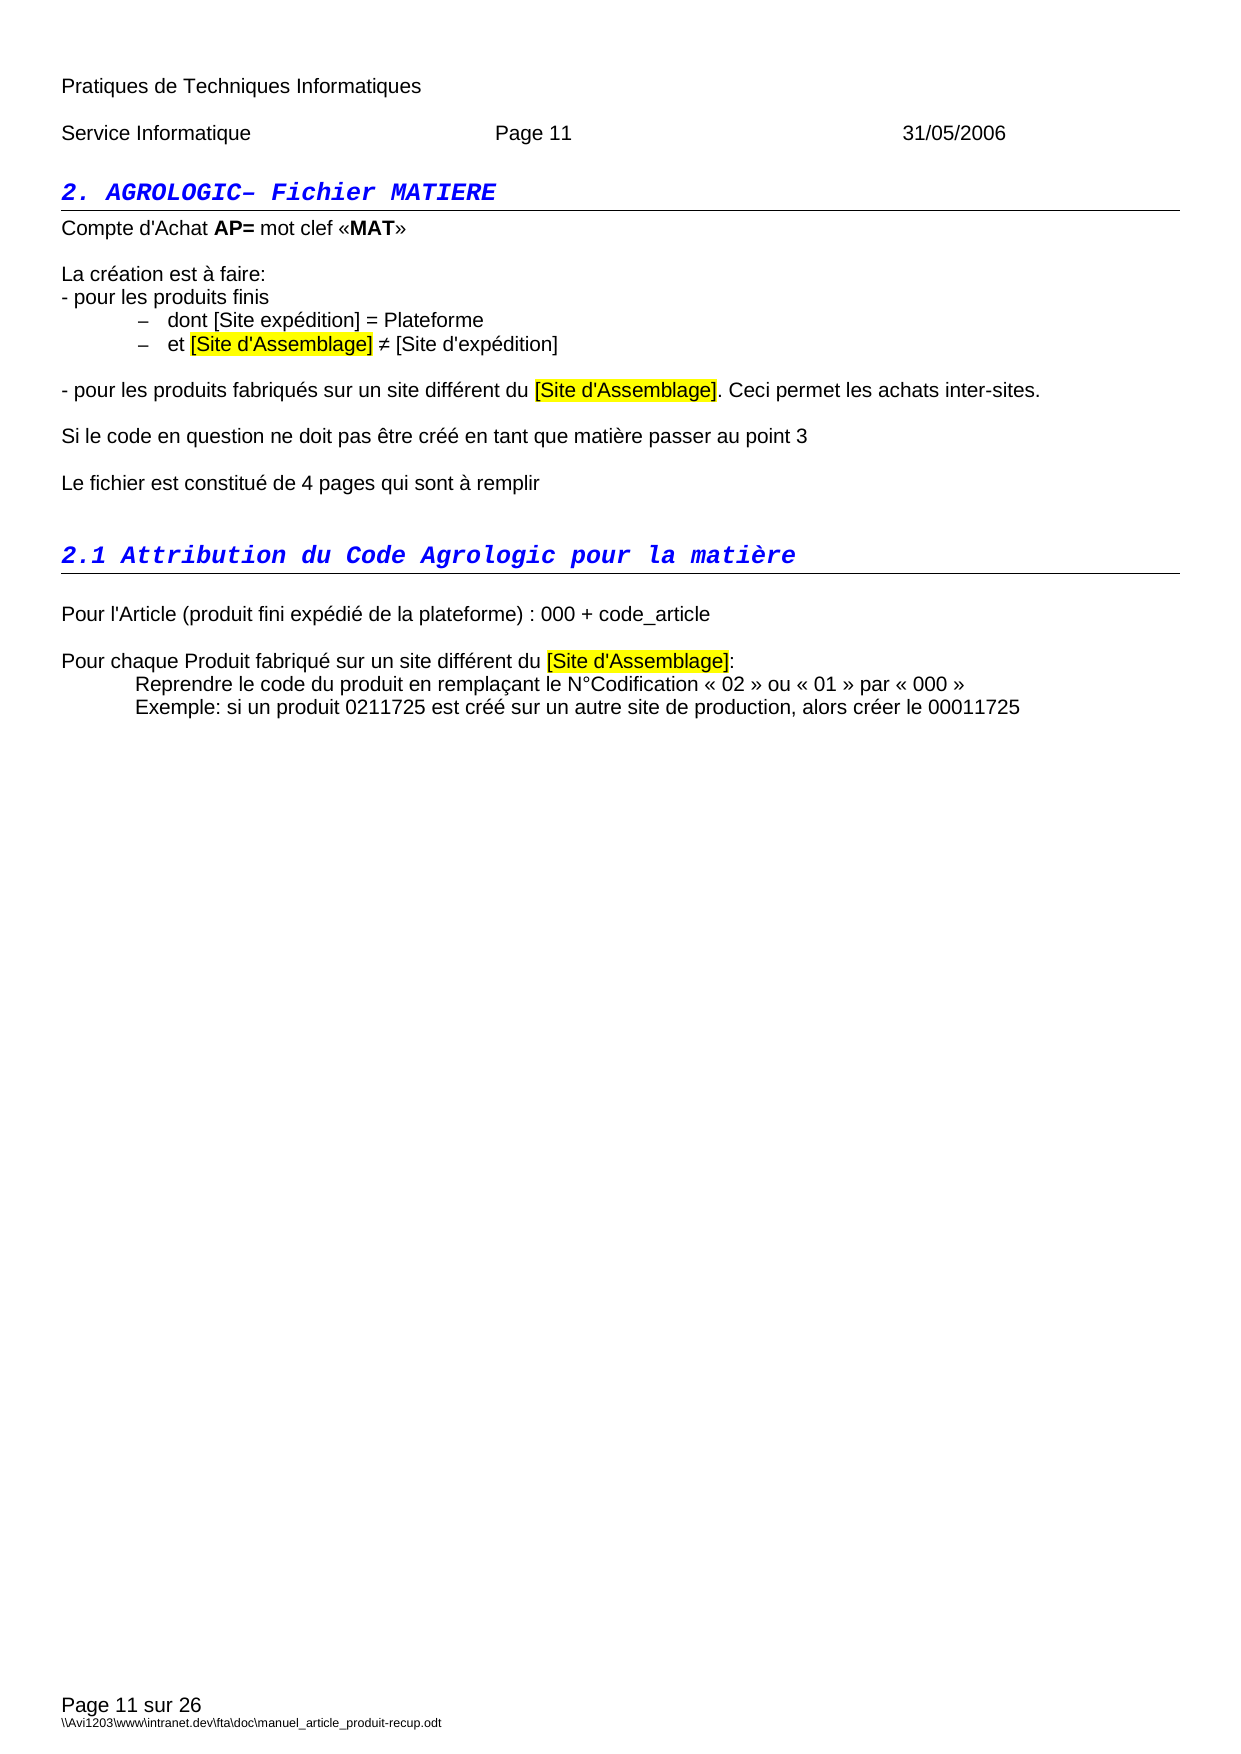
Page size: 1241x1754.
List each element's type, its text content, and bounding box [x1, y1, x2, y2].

text Compte d'Achat AP= mot clef «MAT» [61, 216, 1180, 239]
text Si le code en question ne doit pas être créé en tant que matière passer au point 3 [61, 425, 1180, 448]
text Reprendre le code du produit en remplaçant le N°Codification « 02 » ou « 01 » par « 000 » [61, 673, 1180, 696]
text Le fichier est constitué de 4 pages qui sont à remplir [61, 472, 1180, 495]
list et [Site d'Assemblage] ≠ [Site d'expédition] [138, 332, 1180, 356]
text Pour chaque Produit fabriqué sur un site différent du [Site d'Assemblage]: [61, 649, 1180, 673]
text La création est à faire: [61, 263, 1180, 286]
text Pour l'Article (produit fini expédié de la plateforme) : 000 + code_article [61, 603, 1180, 626]
text - pour les produits finis [61, 286, 1180, 309]
text - pour les produits fabriqués sur un site différent du [Site d'Assemblage]. Ceci permet les achats inter-sites. [61, 379, 1180, 402]
subtitle 2. AGROLOGIC– Fichier MATIERE [61, 179, 1180, 210]
list dont [Site expédition] = Plateforme [138, 309, 1180, 332]
subtitle 2.1 Attribution du Code Agrologic pour la matière [61, 543, 1180, 573]
text Exemple: si un produit 0211725 est créé sur un autre site de production, alors créer le 00011725 [61, 696, 1180, 719]
